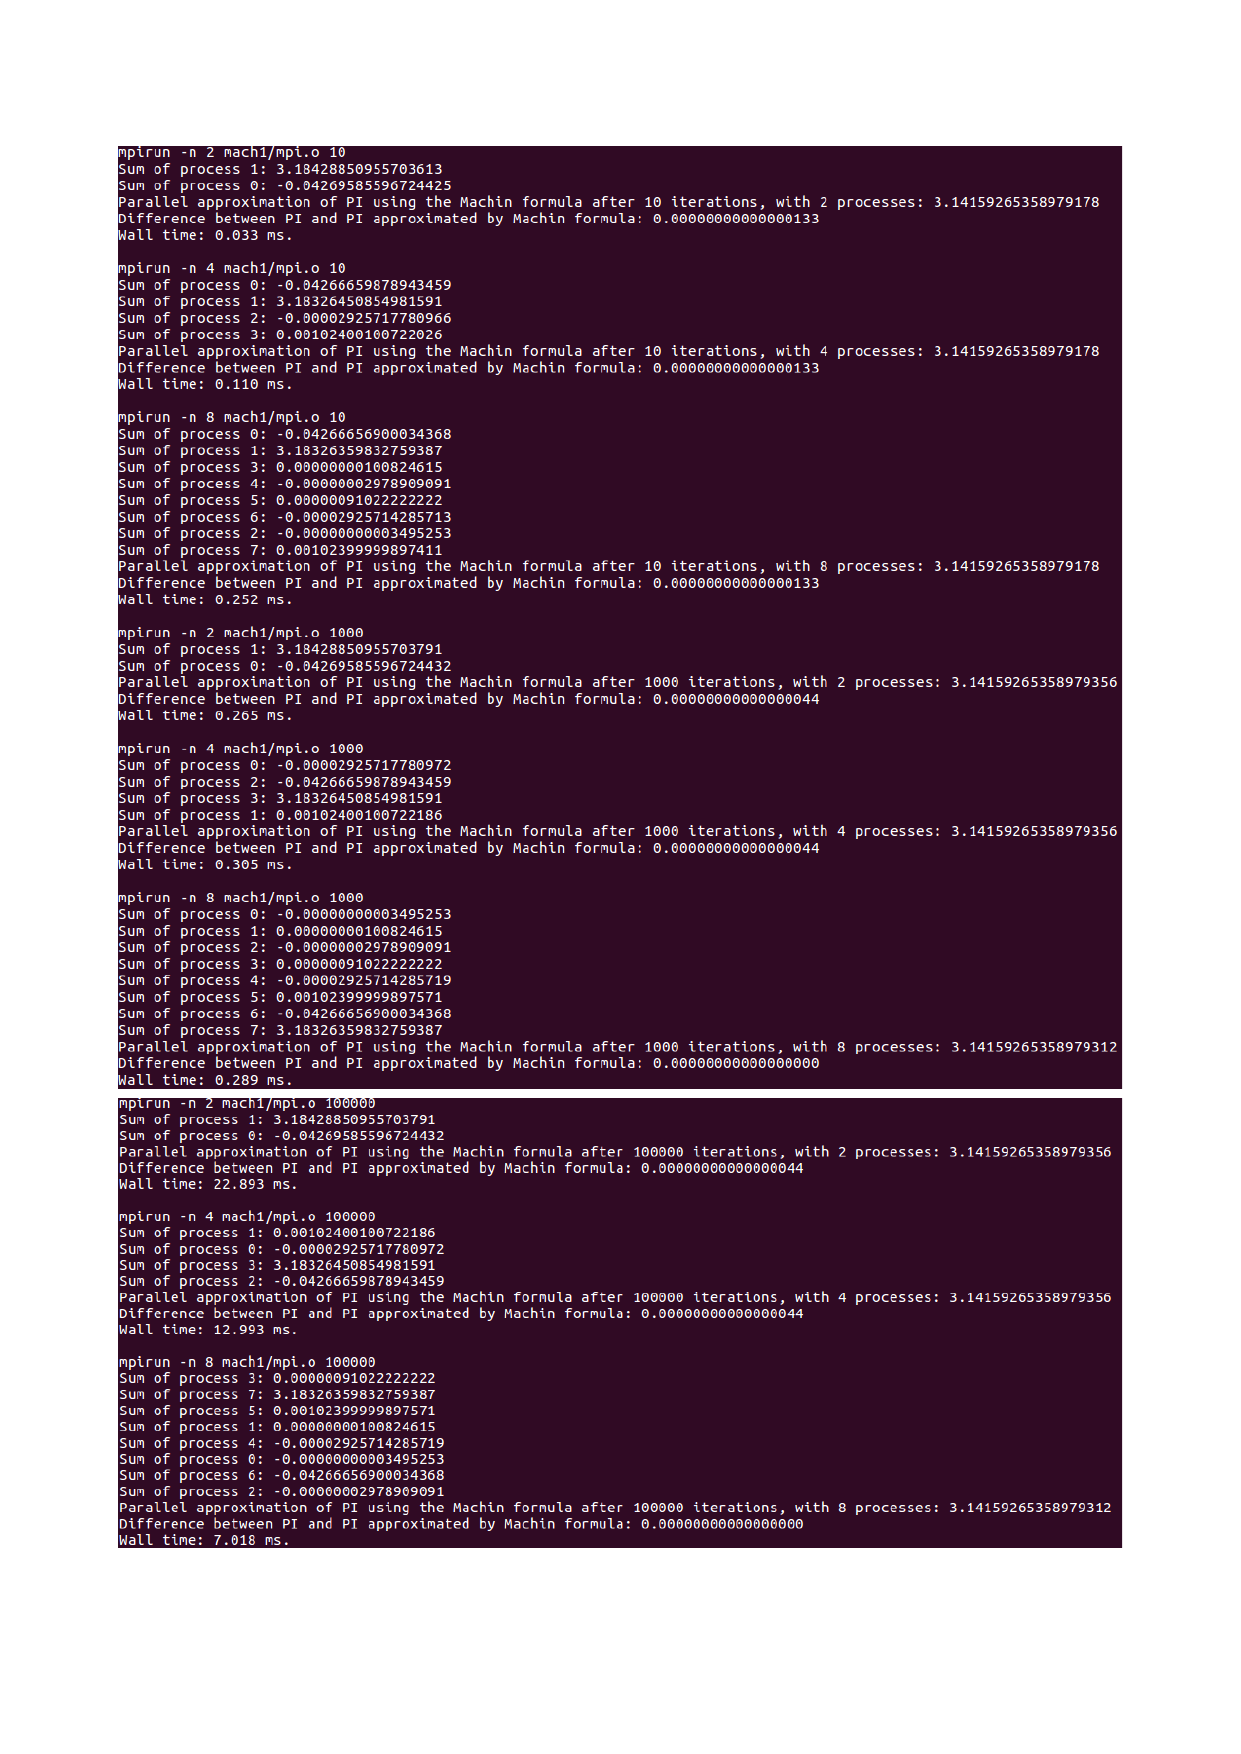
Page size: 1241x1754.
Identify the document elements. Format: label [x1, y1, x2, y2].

picture [118, 1098, 1123, 1548]
picture [118, 146, 1123, 1089]
